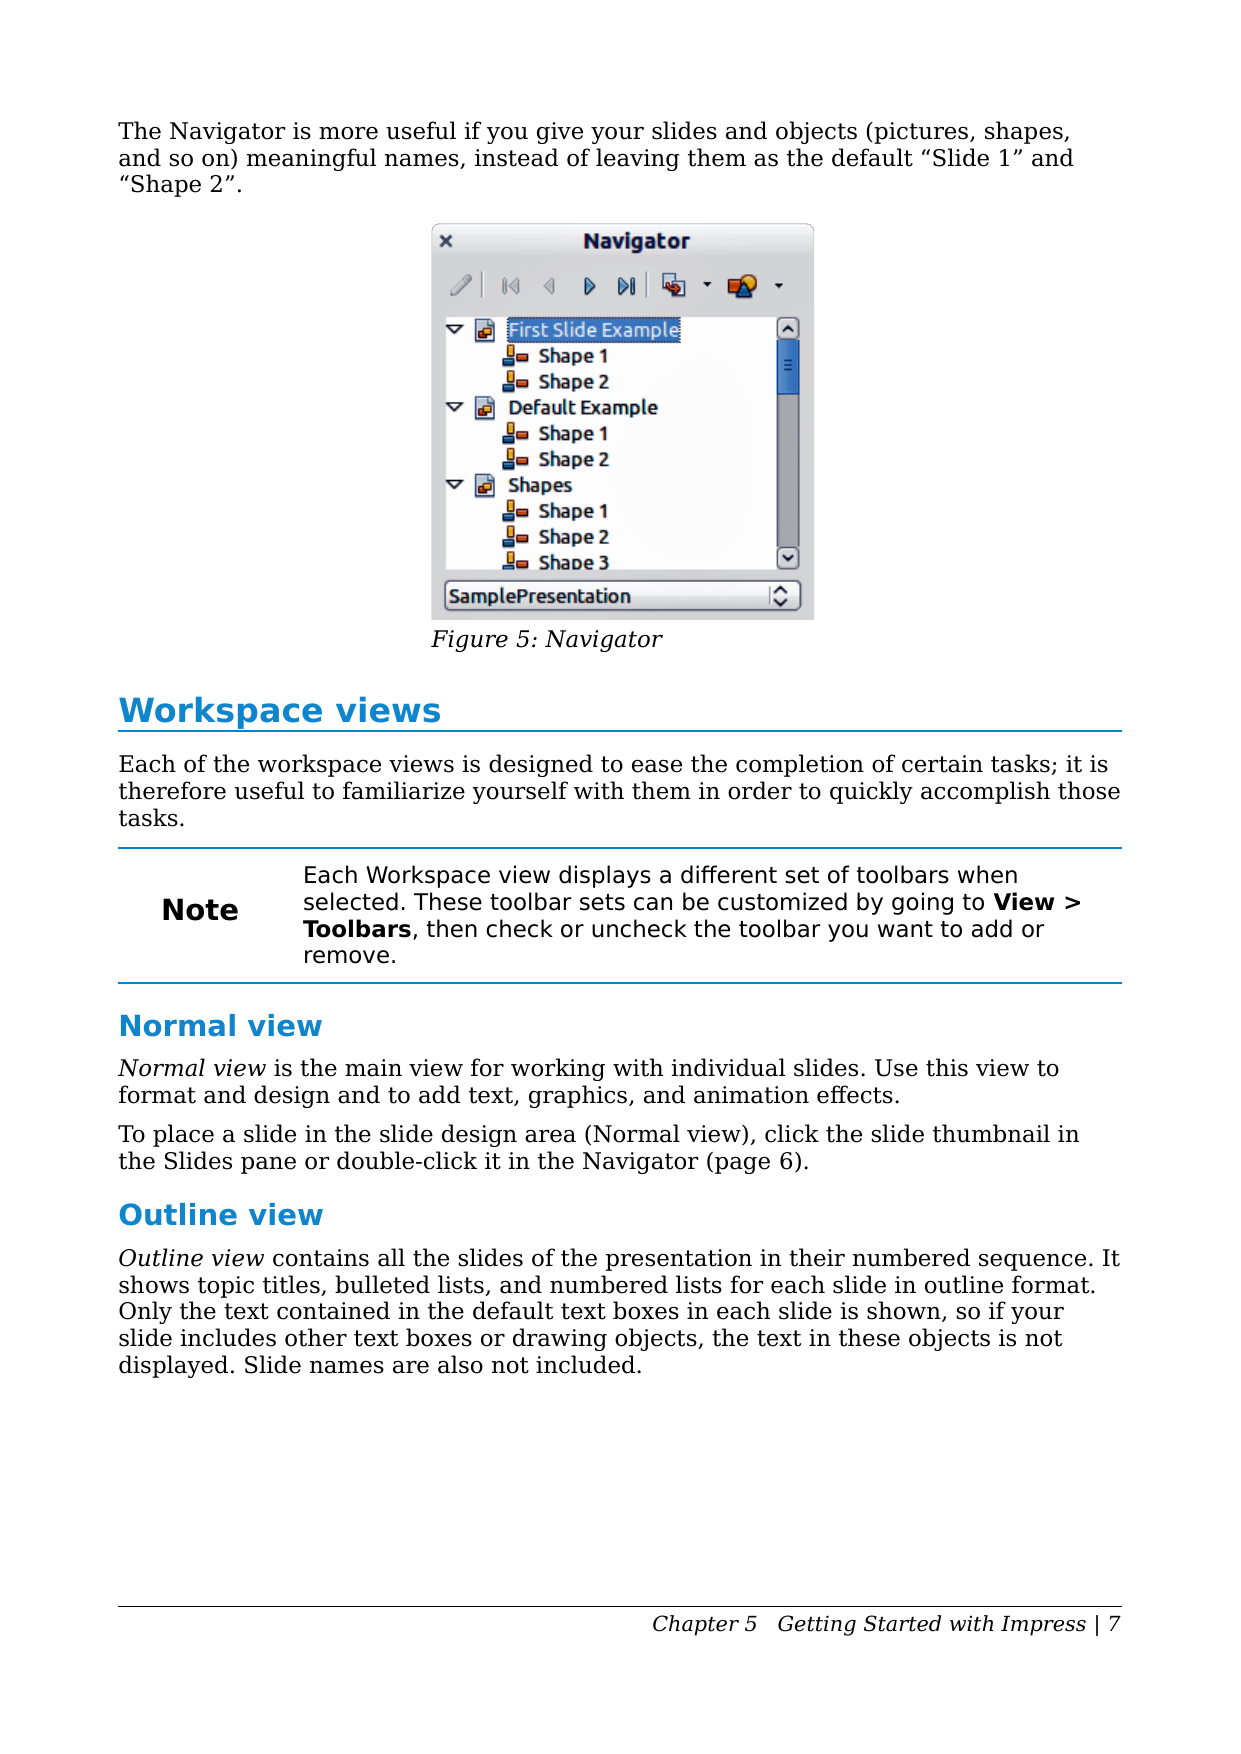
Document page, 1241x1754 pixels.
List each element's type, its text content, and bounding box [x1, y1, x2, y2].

table_header Note [118, 849, 281, 982]
table_header Each Workspace view displays a different set of toolbars when selected. These toolbar sets can be customized by going to View > Toolbars, then check or uncheck the toolbar you want to add or remove. [281, 849, 1122, 982]
text To place a slide in the slide design area (Normal view), click the slide thumbnail in the Slides pane or double-click it in the Navigator (page 6). [118, 1121, 1122, 1174]
list Each of the workspace views is designed to ease the completion of certain tasks; it is therefore useful to familiarize yourself with them in order to quickly accomplish those tasks. [118, 751, 1122, 831]
subtitle Normal view [118, 1009, 1122, 1043]
text The Navigator is more useful if you give your slides and objects (pictures, shapes, and so on) meaningful names, instead of leaving them as the default “Slide 1” and “Shape 2”. [118, 118, 1122, 198]
subtitle Outline view [118, 1199, 1122, 1233]
subtitle Workspace views [118, 692, 1122, 730]
text Normal view is the main view for working with individual slides. Use this view to format and design and to add text, graphics, and animation effects. [118, 1055, 1122, 1109]
text Figure 5: Navigator [431, 626, 821, 653]
picture [431, 223, 815, 620]
text Outline view contains all the slides of the presentation in their numbered sequence. It shows topic titles, bulleted lists, and numbered lists for each slide in outline format. Only the text contained in the default text boxes in each slide is shown, so if your slide includes other text boxes or drawing objects, the text in these objects is not displayed. Slide names are also not included. [118, 1245, 1122, 1378]
